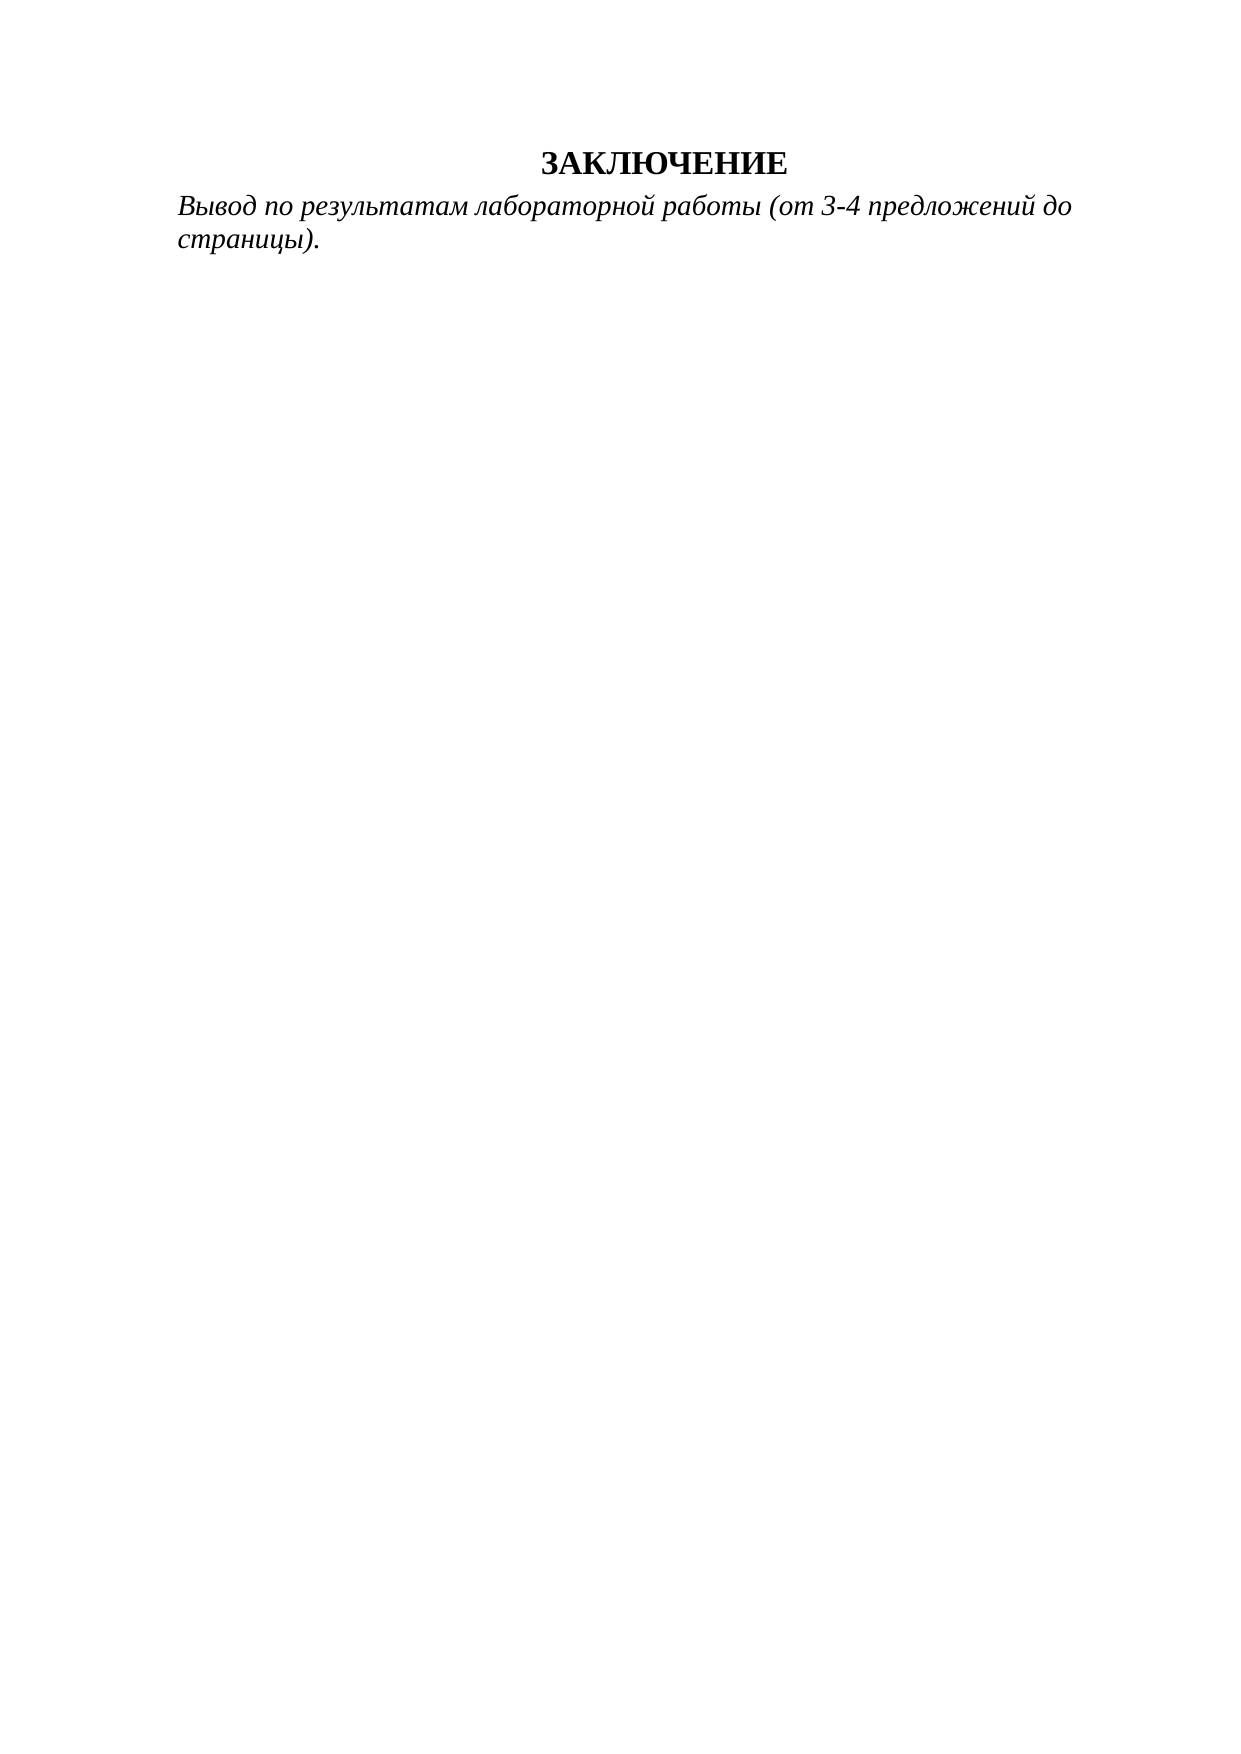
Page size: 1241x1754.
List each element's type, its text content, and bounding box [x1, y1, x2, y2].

subtitle ЗАКЛЮЧЕНИЕ [177, 143, 1152, 181]
text Вывод по результатам лабораторной работы (от 3-4 предложений до страницы). [177, 188, 1152, 255]
